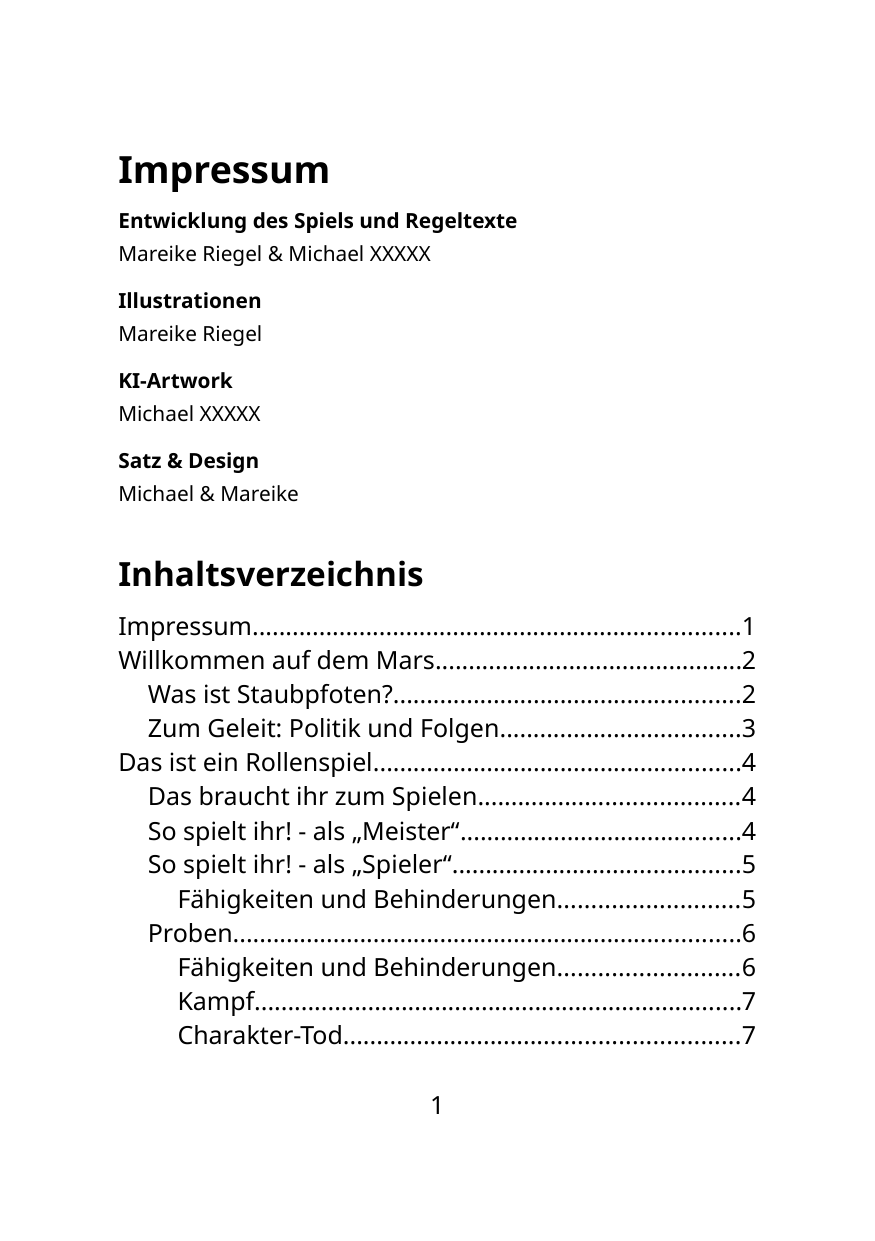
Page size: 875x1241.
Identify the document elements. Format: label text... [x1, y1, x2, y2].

text Fähigkeiten und Behinderungen 5 [177, 881, 756, 915]
text Impressum 1 [118, 609, 756, 643]
text Was ist Staubpfoten? 2 [148, 677, 756, 711]
text Das braucht ihr zum Spielen 4 [148, 779, 756, 813]
text Das ist ein Rollenspiel 4 [118, 745, 756, 779]
subtitle Impressum [118, 143, 756, 194]
text So spielt ihr! - als „Meister“ 4 [148, 813, 756, 847]
text Illustrationen Mareike Riegel [118, 286, 756, 347]
subtitle Inhaltsverzeichnis [118, 551, 756, 596]
text So spielt ihr! - als „Spieler“ 5 [148, 847, 756, 881]
text Proben 6 [148, 915, 756, 949]
text Satz & Design Michael & Mareike [118, 446, 756, 507]
text Charakter-Tod 7 [177, 1017, 756, 1052]
text Fähigkeiten und Behinderungen 6 [177, 949, 756, 983]
text Kampf 7 [177, 983, 756, 1017]
text Zum Geleit: Politik und Folgen 3 [148, 711, 756, 745]
text KI-Artwork Michael XXXXX [118, 366, 756, 427]
text Willkommen auf dem Mars 2 [118, 643, 756, 677]
text Entwicklung des Spiels und Regeltexte Mareike Riegel & Michael XXXXX [118, 207, 756, 268]
